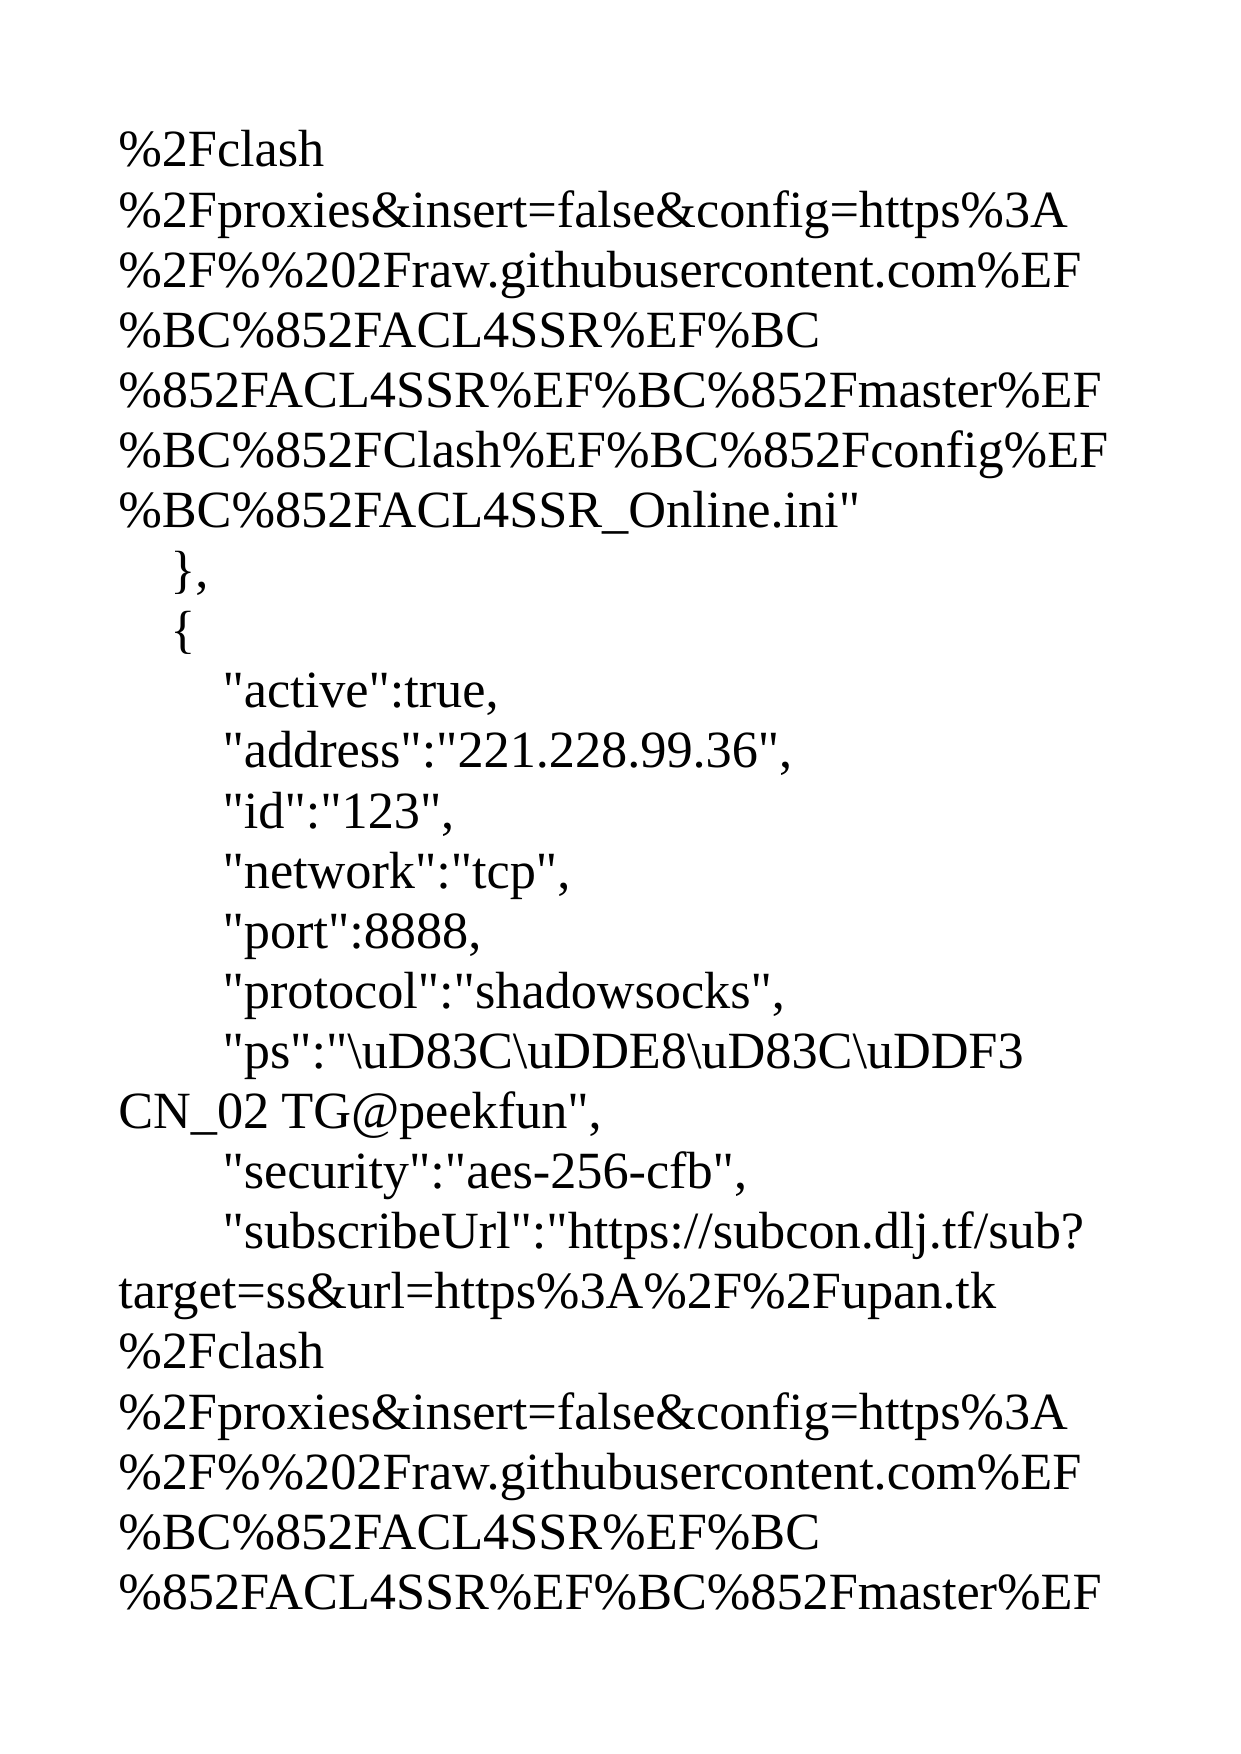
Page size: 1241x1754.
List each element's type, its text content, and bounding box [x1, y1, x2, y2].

text "address":"221.228.99.36", [118, 719, 1122, 779]
text %2Fclash%2Fproxies&insert=false&config=https%3A%2F%%202Fraw.githubusercontent.com%EF%BC%852FACL4SSR%EF%BC%852FACL4SSR%EF%BC%852Fmaster%EF%BC%852FClash%EF%BC%852Fconfig%EF%BC%852FACL4SSR_Online.ini" [118, 118, 1122, 539]
text "ps":"\uD83C\uDDE8\uD83C\uDDF3 CN_02 TG@peekfun", [118, 1020, 1122, 1140]
text "id":"123", [118, 779, 1122, 839]
text "subscribeUrl":"https://subcon.dlj.tf/sub?target=ss&url=https%3A%2F%2Fupan.tk%2Fclash%2Fproxies&insert=false&config=https%3A%2F%%202Fraw.githubusercontent.com%EF%BC%852FACL4SSR%EF%BC%852FACL4SSR%EF%BC%852Fmaster%EF [118, 1200, 1122, 1621]
text "network":"tcp", [118, 839, 1122, 899]
text "port":8888, [118, 899, 1122, 959]
text "protocol":"shadowsocks", [118, 959, 1122, 1020]
text }, [118, 539, 1122, 599]
text { [118, 599, 1122, 659]
text "active":true, [118, 659, 1122, 719]
text "security":"aes-256-cfb", [118, 1140, 1122, 1200]
